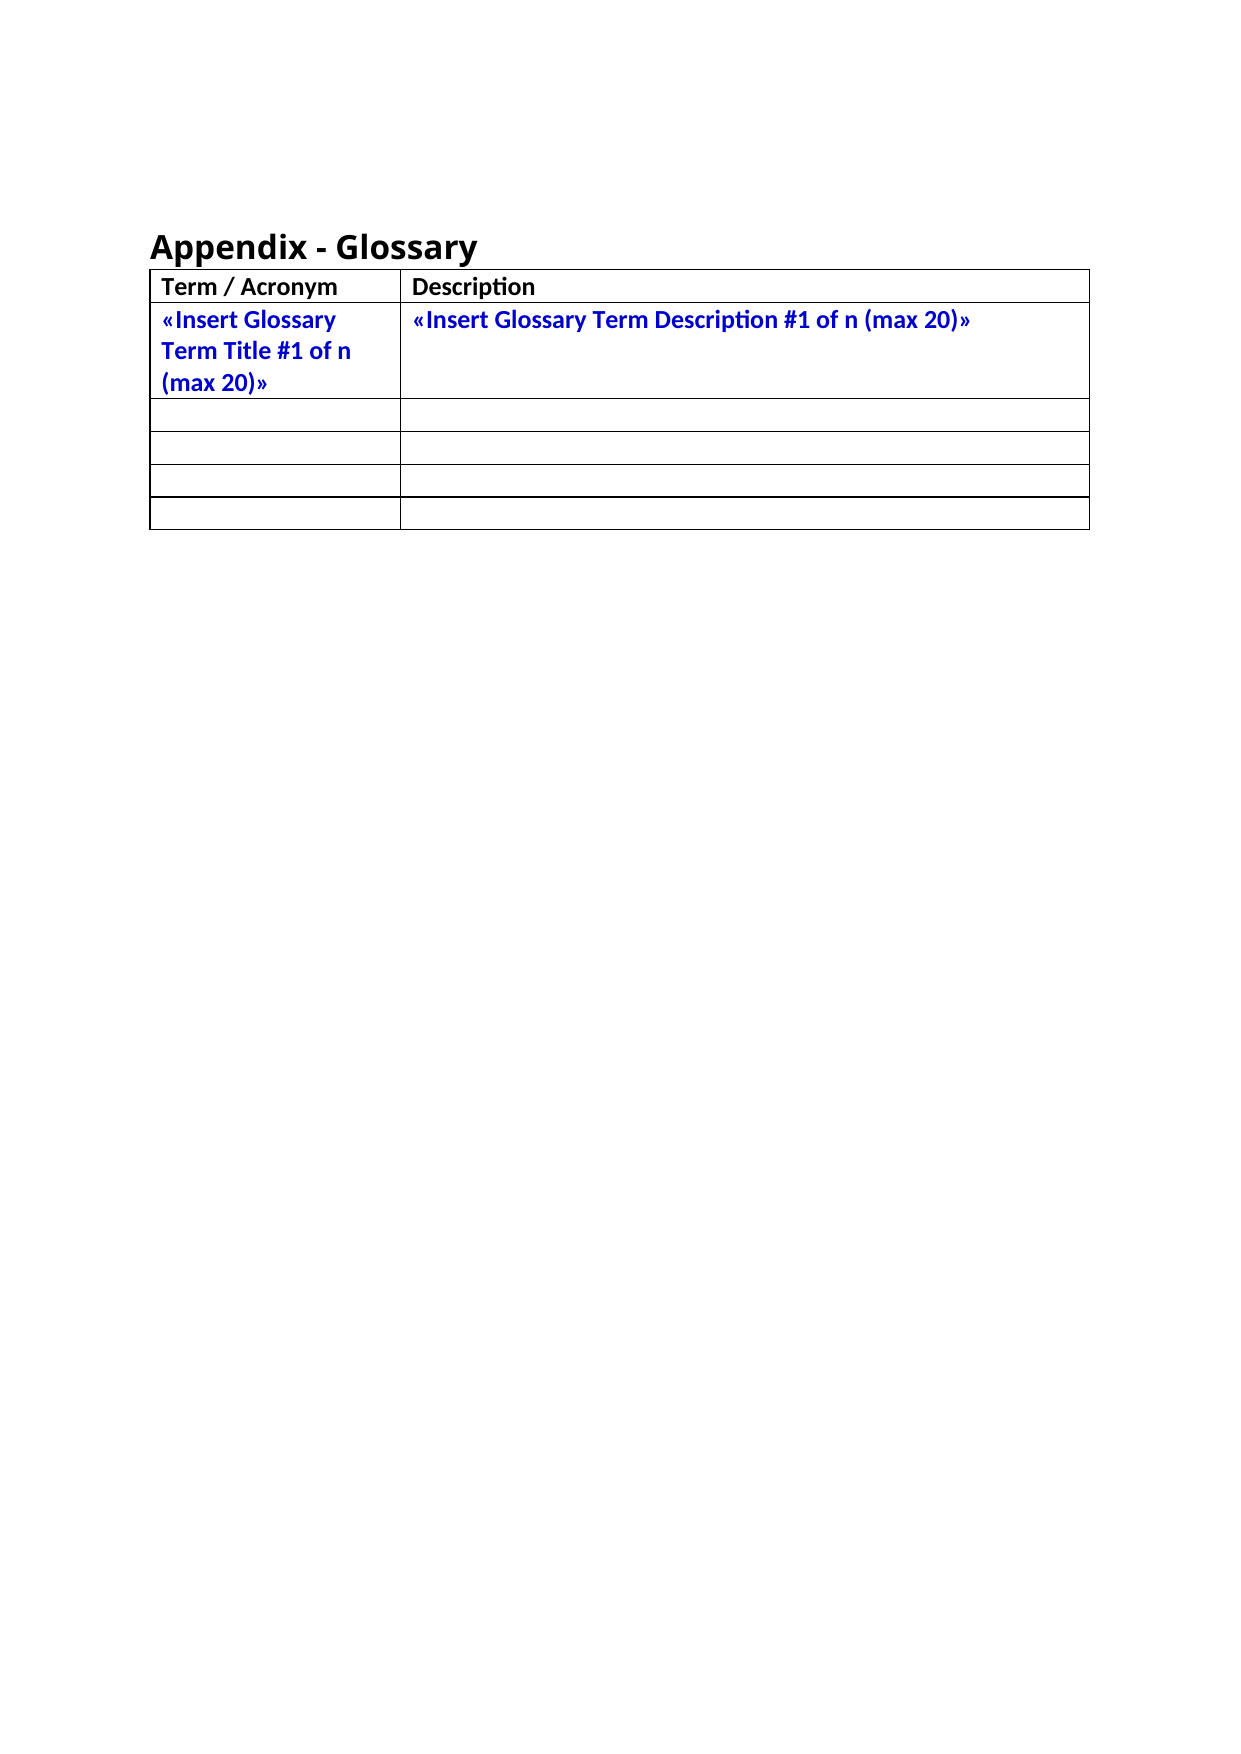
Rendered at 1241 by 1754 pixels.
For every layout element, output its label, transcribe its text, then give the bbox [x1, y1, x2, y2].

table_cell [151, 465, 400, 496]
table_cell [401, 498, 1089, 529]
table_cell [151, 498, 400, 529]
table_cell «Insert Glossary Term Description #1 of n (max 20)» [401, 303, 1089, 398]
table_cell [401, 399, 1089, 431]
table_header Description [401, 270, 1089, 302]
subtitle Appendix - Glossary [150, 223, 1090, 269]
table_cell [151, 432, 400, 464]
table_header Term / Acronym [151, 270, 400, 302]
table_cell [151, 399, 400, 431]
table_cell [401, 432, 1089, 464]
table_cell [401, 465, 1089, 496]
table_cell «Insert Glossary Term Title #1 of n (max 20)» [151, 303, 400, 398]
